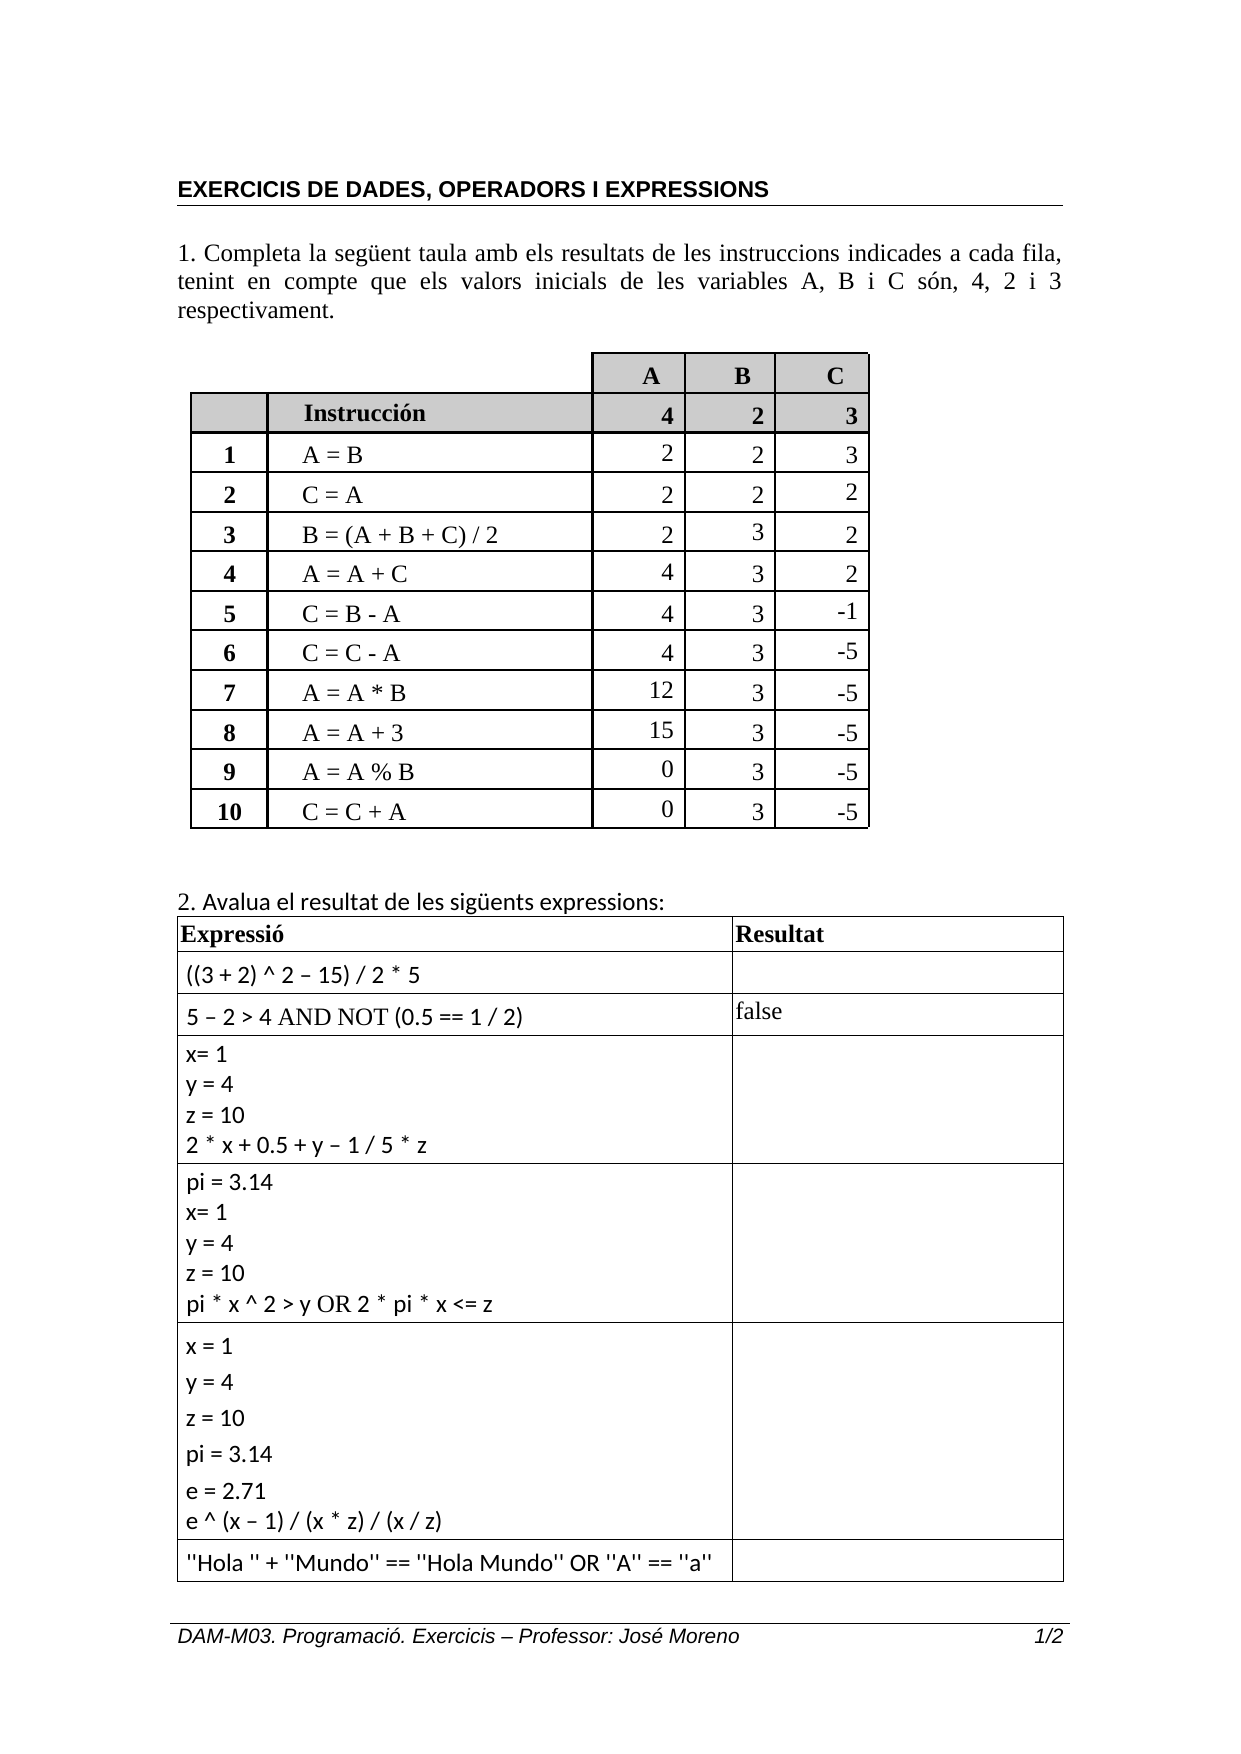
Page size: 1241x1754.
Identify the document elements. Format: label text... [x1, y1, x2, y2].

table_cell A = A % B [269, 750, 591, 788]
table_cell [870, 711, 1234, 748]
table_cell 2 [776, 513, 868, 550]
text 2. Avalua el resultat de les sigüents expressions: [177, 886, 1063, 916]
table_header A [594, 354, 684, 392]
table_cell C = C - A [269, 631, 591, 669]
table_cell 3 [776, 394, 868, 431]
table_cell C = B - A [269, 592, 591, 629]
table_cell C = C + A [269, 790, 591, 827]
table_header [269, 354, 591, 392]
table_cell -5 [776, 711, 868, 748]
table_cell 3 [192, 513, 266, 550]
table_cell 2 [594, 513, 684, 550]
table_cell A = A * B [269, 671, 591, 708]
table_cell ((3 + 2) ^ 2 – 15) / 2 * 5 [178, 952, 732, 993]
table_header Resultat [733, 917, 1063, 951]
table_header B [686, 354, 774, 392]
table_cell 10 [192, 790, 266, 827]
table_cell 5 – 2 > 4 AND NOT (0.5 == 1 / 2) [178, 994, 732, 1035]
table_cell 3 [686, 592, 774, 629]
table_cell [870, 592, 1234, 629]
table_cell 4 [594, 394, 684, 431]
table_cell ''Hola '' + ''Mundo'' == ''Hola Mundo'' OR ''A'' == ''a'' [178, 1540, 732, 1581]
table_header Expressió [178, 917, 732, 951]
table_cell -5 [776, 671, 868, 708]
table_cell 4 [192, 552, 266, 590]
table_cell [870, 434, 1234, 550]
table_cell 4 [594, 592, 684, 629]
table_cell false [733, 994, 1063, 1035]
table_cell 3 [686, 750, 774, 788]
table_cell 2 [686, 394, 774, 431]
table_cell pi = 3.14 x= 1 y = 4 z = 10 pi * x ^ 2 > y OR 2 * pi * x <= z [178, 1164, 732, 1322]
table_cell [733, 1036, 1063, 1163]
table_cell 2 [776, 473, 868, 511]
table_cell [870, 790, 1234, 827]
table_cell 1 [192, 434, 266, 471]
table_cell [870, 394, 1234, 431]
table_cell -5 [776, 750, 868, 788]
table_cell [192, 394, 266, 431]
table_header [870, 354, 1234, 392]
table_cell 3 [686, 513, 774, 550]
table_header [192, 354, 266, 392]
table_cell 2 [686, 473, 774, 511]
table_cell 5 [192, 592, 266, 629]
table_cell [733, 1540, 1063, 1581]
table_cell 0 [594, 790, 684, 827]
table_cell x= 1 y = 4 z = 10 2 * x + 0.5 + y – 1 / 5 * z [178, 1036, 732, 1163]
table_cell -1 [776, 592, 868, 629]
table_cell 3 [686, 671, 774, 708]
table_cell 3 [686, 790, 774, 827]
table_cell 2 [594, 434, 684, 471]
table_cell 7 [192, 671, 266, 708]
table_cell Instrucción [269, 394, 591, 431]
table_cell 12 [594, 671, 684, 708]
table_cell 15 [594, 711, 684, 748]
table_cell A = A + C [269, 552, 591, 590]
table_cell 0 [594, 750, 684, 788]
table_cell 3 [686, 711, 774, 748]
table_cell 4 [594, 552, 684, 590]
table_cell -5 [776, 790, 868, 827]
table_cell 6 [192, 631, 266, 669]
table_cell -5 [776, 631, 868, 669]
table_cell A = A + 3 [269, 711, 591, 748]
table_cell [870, 631, 1234, 669]
table_cell 2 [594, 473, 684, 511]
table_cell C = A [269, 473, 591, 511]
table_cell x = 1 y = 4 z = 10 pi = 3.14 e = 2.71 e ^ (x – 1) / (x * z) / (x / z) [178, 1323, 732, 1539]
table_cell 3 [776, 434, 868, 471]
table_cell A = B [269, 434, 591, 471]
text 1. Completa la següent taula amb els resultats de les instruccions indicades a cada fila, tenint en compte que els valors inicials de les variables A, B i C són, 4, 2 i 3 respectivament. [177, 238, 1063, 324]
table_cell 3 [686, 552, 774, 590]
table_cell [733, 1323, 1063, 1539]
table_cell [733, 1164, 1063, 1322]
table_cell 2 [686, 434, 774, 471]
table_cell [733, 952, 1063, 993]
table_cell 2 [192, 473, 266, 511]
table_cell [870, 671, 1234, 708]
table_cell 8 [192, 711, 266, 748]
table_cell 2 [776, 552, 868, 590]
subtitle EXERCICIS DE DADES, OPERADORS I EXPRESSIONS [177, 176, 1063, 205]
table_cell 9 [192, 750, 266, 788]
table_cell 4 [594, 631, 684, 669]
table_cell B = (A + B + C) / 2 [269, 513, 591, 550]
table_cell 3 [686, 631, 774, 669]
table_cell [870, 750, 1234, 788]
table_cell [870, 552, 1234, 590]
table_header C [776, 354, 868, 392]
